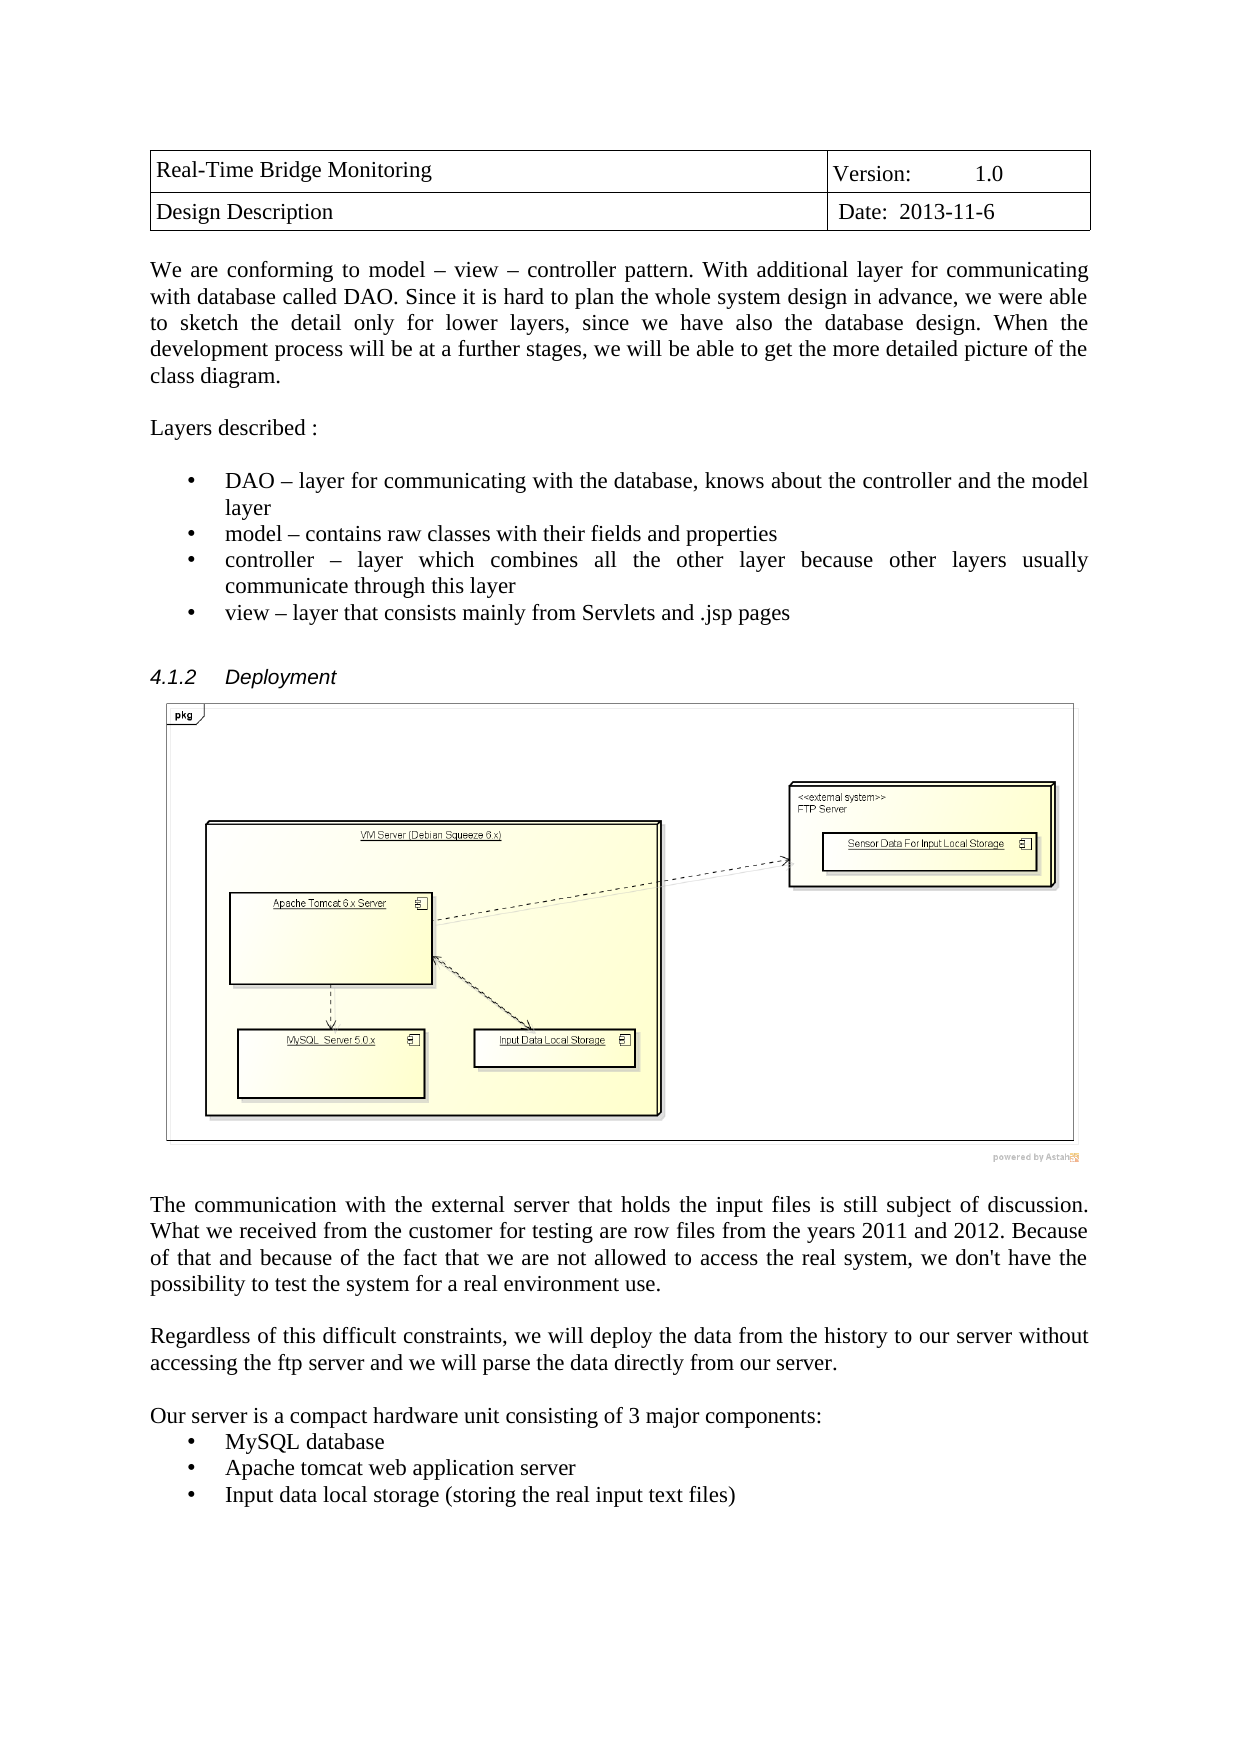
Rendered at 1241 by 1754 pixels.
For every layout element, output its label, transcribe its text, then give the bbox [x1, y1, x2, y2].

text Regardless of this difficult constraints, we will deploy the data from the history to our server without accessing the ftp server and we will parse the data directly from our server. [150, 1323, 1090, 1375]
list model – contains raw classes with their fields and properties [187, 520, 1090, 546]
list view – layer that consists mainly from Servlets and .jsp pages [187, 599, 1090, 625]
text The communication with the external server that holds the input files is still subject of discussion. What we received from the customer for testing are row files from the years 2011 and 2012. Because of that and because of the fact that we are not allowed to access the real system, we don't have the possibility to test the system for a real environment use. [150, 1191, 1090, 1296]
text Our server is a compact hardware unit consisting of 3 major components: [150, 1402, 1090, 1428]
list Input data local storage (storing the real input text files) [187, 1481, 1090, 1507]
list MySQL database [187, 1428, 1090, 1454]
list controller – layer which combines all the other layer because other layers usually communicate through this layer [187, 546, 1090, 599]
list Apache tomcat web application server [187, 1454, 1090, 1481]
subtitle Deployment [150, 664, 1090, 689]
list DAO – layer for communicating with the database, knows about the controller and the model layer [187, 467, 1090, 520]
text Layers described : [150, 414, 1090, 441]
text We are conforming to model – view – controller pattern. With additional layer for communicating with database called DAO. Since it is hard to plan the whole system design in advance, we were able to sketch the detail only for lower layers, since we have also the database design. When the development process will be at a further stages, we will be able to get the more detailed picture of the class diagram. [150, 256, 1090, 388]
picture [158, 695, 1082, 1165]
